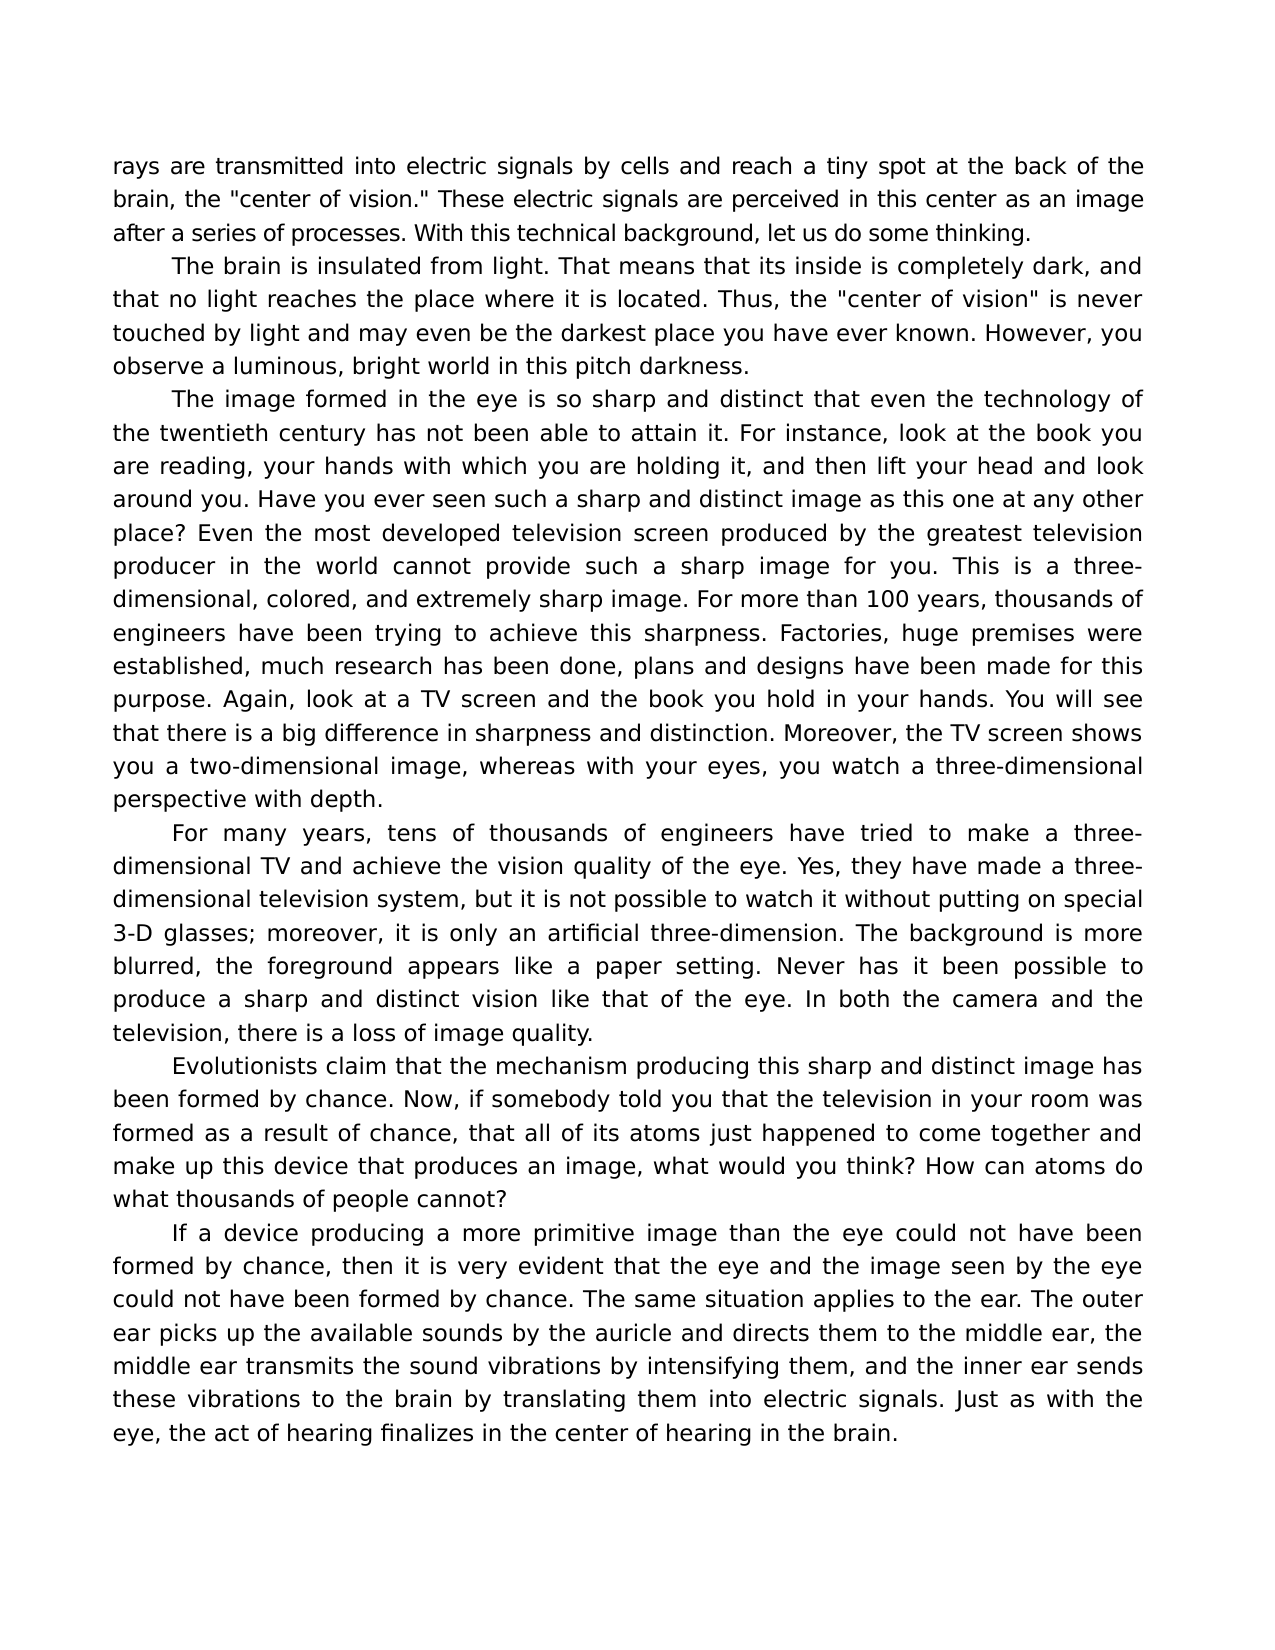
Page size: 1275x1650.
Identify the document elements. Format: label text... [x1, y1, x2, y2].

text For many years, tens of thousands of engineers have tried to make a three-dimensional TV and achieve the vision quality of the eye. Yes, they have made a three-dimensional television system, but it is not possible to watch it without putting on special 3-D glasses; moreover, it is only an artificial three-dimension. The background is more blurred, the foreground appears like a paper setting. Never has it been possible to produce a sharp and distinct vision like that of the eye. In both the camera and the television, there is a loss of image quality. [112, 814, 1145, 1048]
text The brain is insulated from light. That means that its inside is completely dark, and that no light reaches the place where it is located. Thus, the "center of vision" is never touched by light and may even be the darkest place you have ever known. However, you observe a luminous, bright world in this pitch darkness. [112, 248, 1145, 381]
text rays are transmitted into electric signals by cells and reach a tiny spot at the back of the brain, the "center of vision." These electric signals are perceived in this center as an image after a series of processes. With this technical background, let us do some thinking. [112, 148, 1145, 248]
text If a device producing a more primitive image than the eye could not have been formed by chance, then it is very evident that the eye and the image seen by the eye could not have been formed by chance. The same situation applies to the ear. The outer ear picks up the available sounds by the auricle and directs them to the middle ear, the middle ear transmits the sound vibrations by intensifying them, and the inner ear sends these vibrations to the brain by translating them into electric signals. Just as with the eye, the act of hearing finalizes in the center of hearing in the brain. [112, 1214, 1145, 1448]
text Evolutionists claim that the mechanism producing this sharp and distinct image has been formed by chance. Now, if somebody told you that the television in your room was formed as a result of chance, that all of its atoms just happened to come together and make up this device that produces an image, what would you think? How can atoms do what thousands of people cannot? [112, 1048, 1145, 1214]
text The image formed in the eye is so sharp and distinct that even the technology of the twentieth century has not been able to attain it. For instance, look at the book you are reading, your hands with which you are holding it, and then lift your head and look around you. Have you ever seen such a sharp and distinct image as this one at any other place? Even the most developed television screen produced by the greatest television producer in the world cannot provide such a sharp image for you. This is a three-dimensional, colored, and extremely sharp image. For more than 100 years, thousands of engineers have been trying to achieve this sharpness. Factories, huge premises were established, much research has been done, plans and designs have been made for this purpose. Again, look at a TV screen and the book you hold in your hands. You will see that there is a big difference in sharpness and distinction. Moreover, the TV screen shows you a two-dimensional image, whereas with your eyes, you watch a three-dimensional perspective with depth. [112, 381, 1145, 814]
